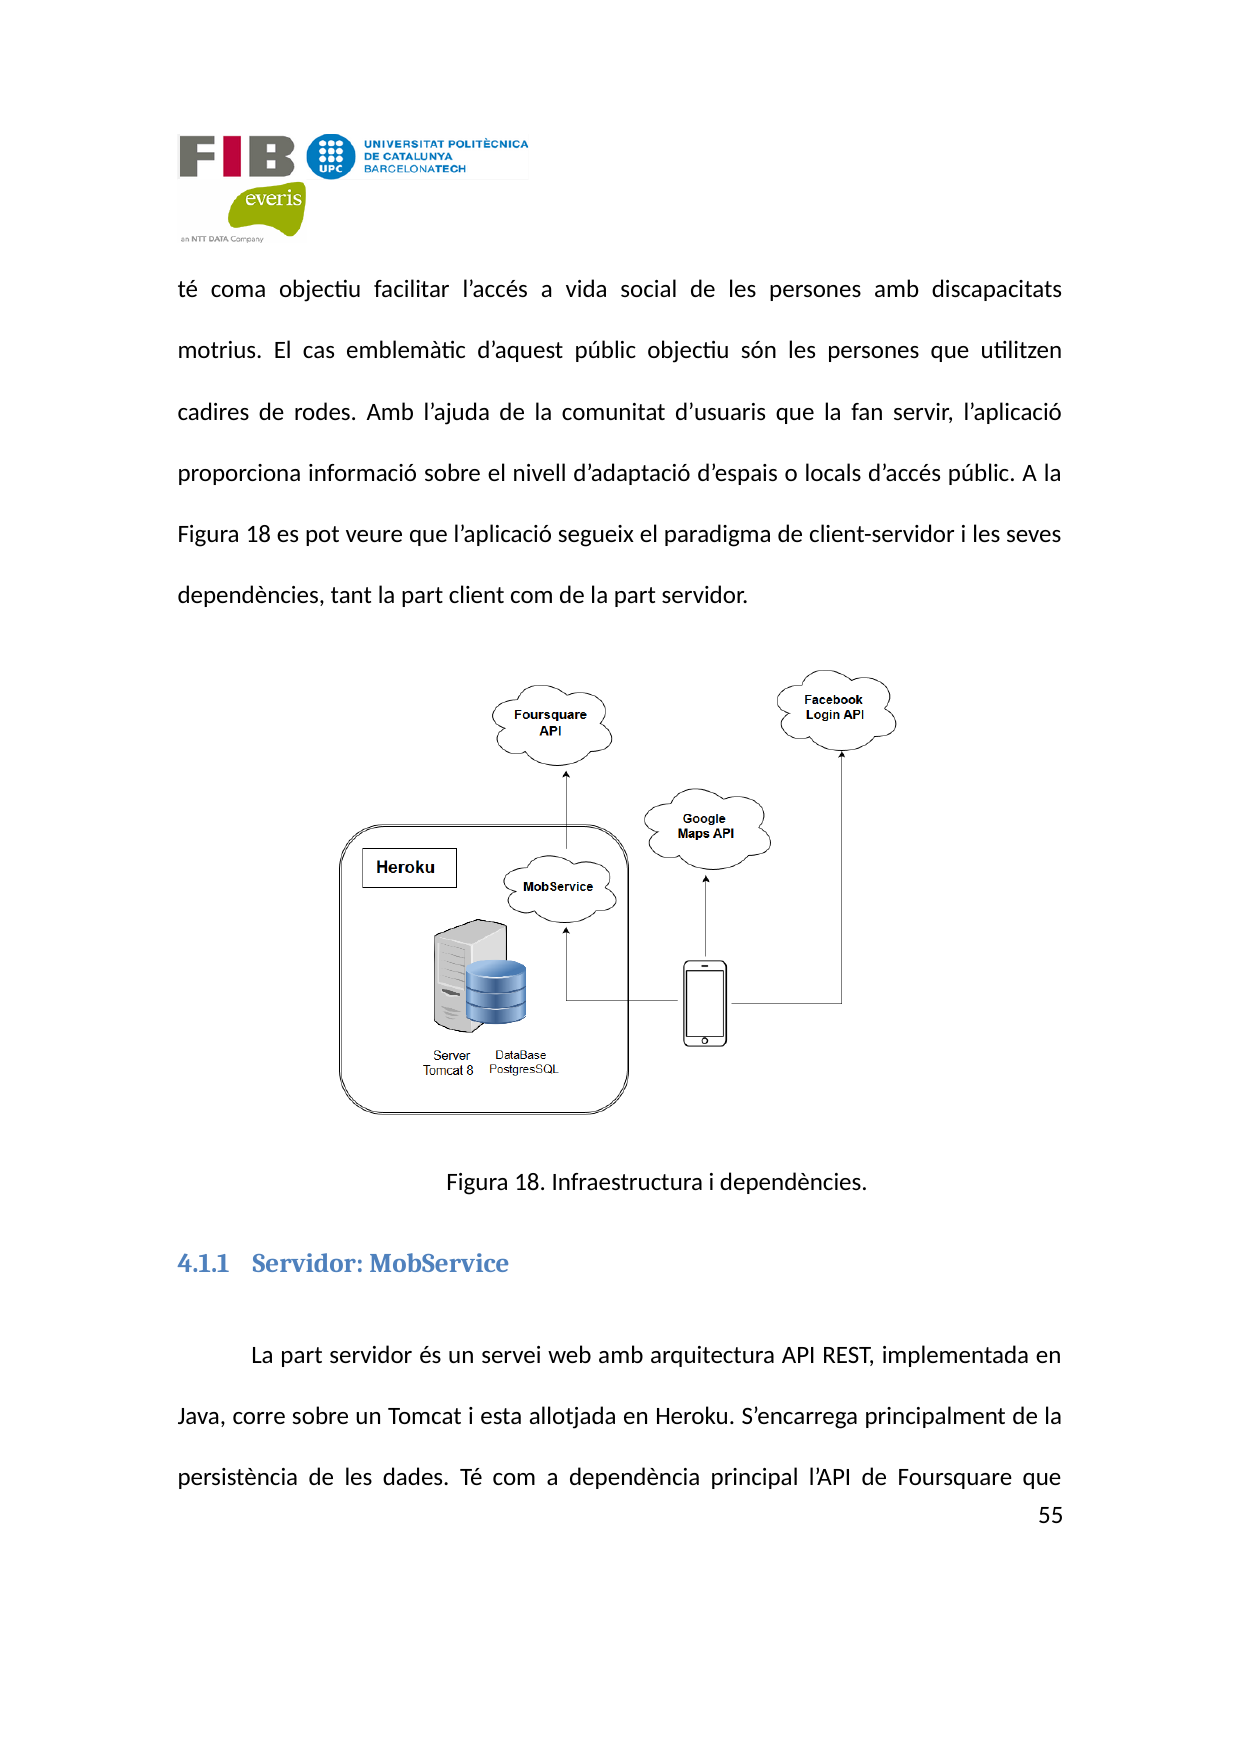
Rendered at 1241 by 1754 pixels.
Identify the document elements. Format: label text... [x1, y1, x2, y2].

picture [177, 134, 529, 243]
text La part servidor és un servei web amb arquitectura API REST, implementada en Java, corre sobre un Tomcat i esta allotjada en Heroku. S’encarrega principalment de la persistència de les dades. Té com a dependència principal l’API de Foursquare que [177, 1339, 1063, 1492]
text Figura 18. Infraestructura i dependències. [177, 1166, 1063, 1196]
subtitle Servidor: MobService [177, 1248, 1063, 1279]
text té coma objectiu facilitar l’accés a vida social de les persones amb discapacitats motrius. El cas emblemàtic d’aquest públic objectiu són les persones que utilitzen cadires de rodes. Amb l’ajuda de la comunitat d’usuaris que la fan servir, l’aplicació proporciona informació sobre el nivell d’adaptació d’espais o locals d’accés públic. A la Figura 18 es pot veure que l’aplicació segueix el paradigma de client-servidor i les seves dependències, tant la part client com de la part servidor. [177, 273, 1063, 609]
